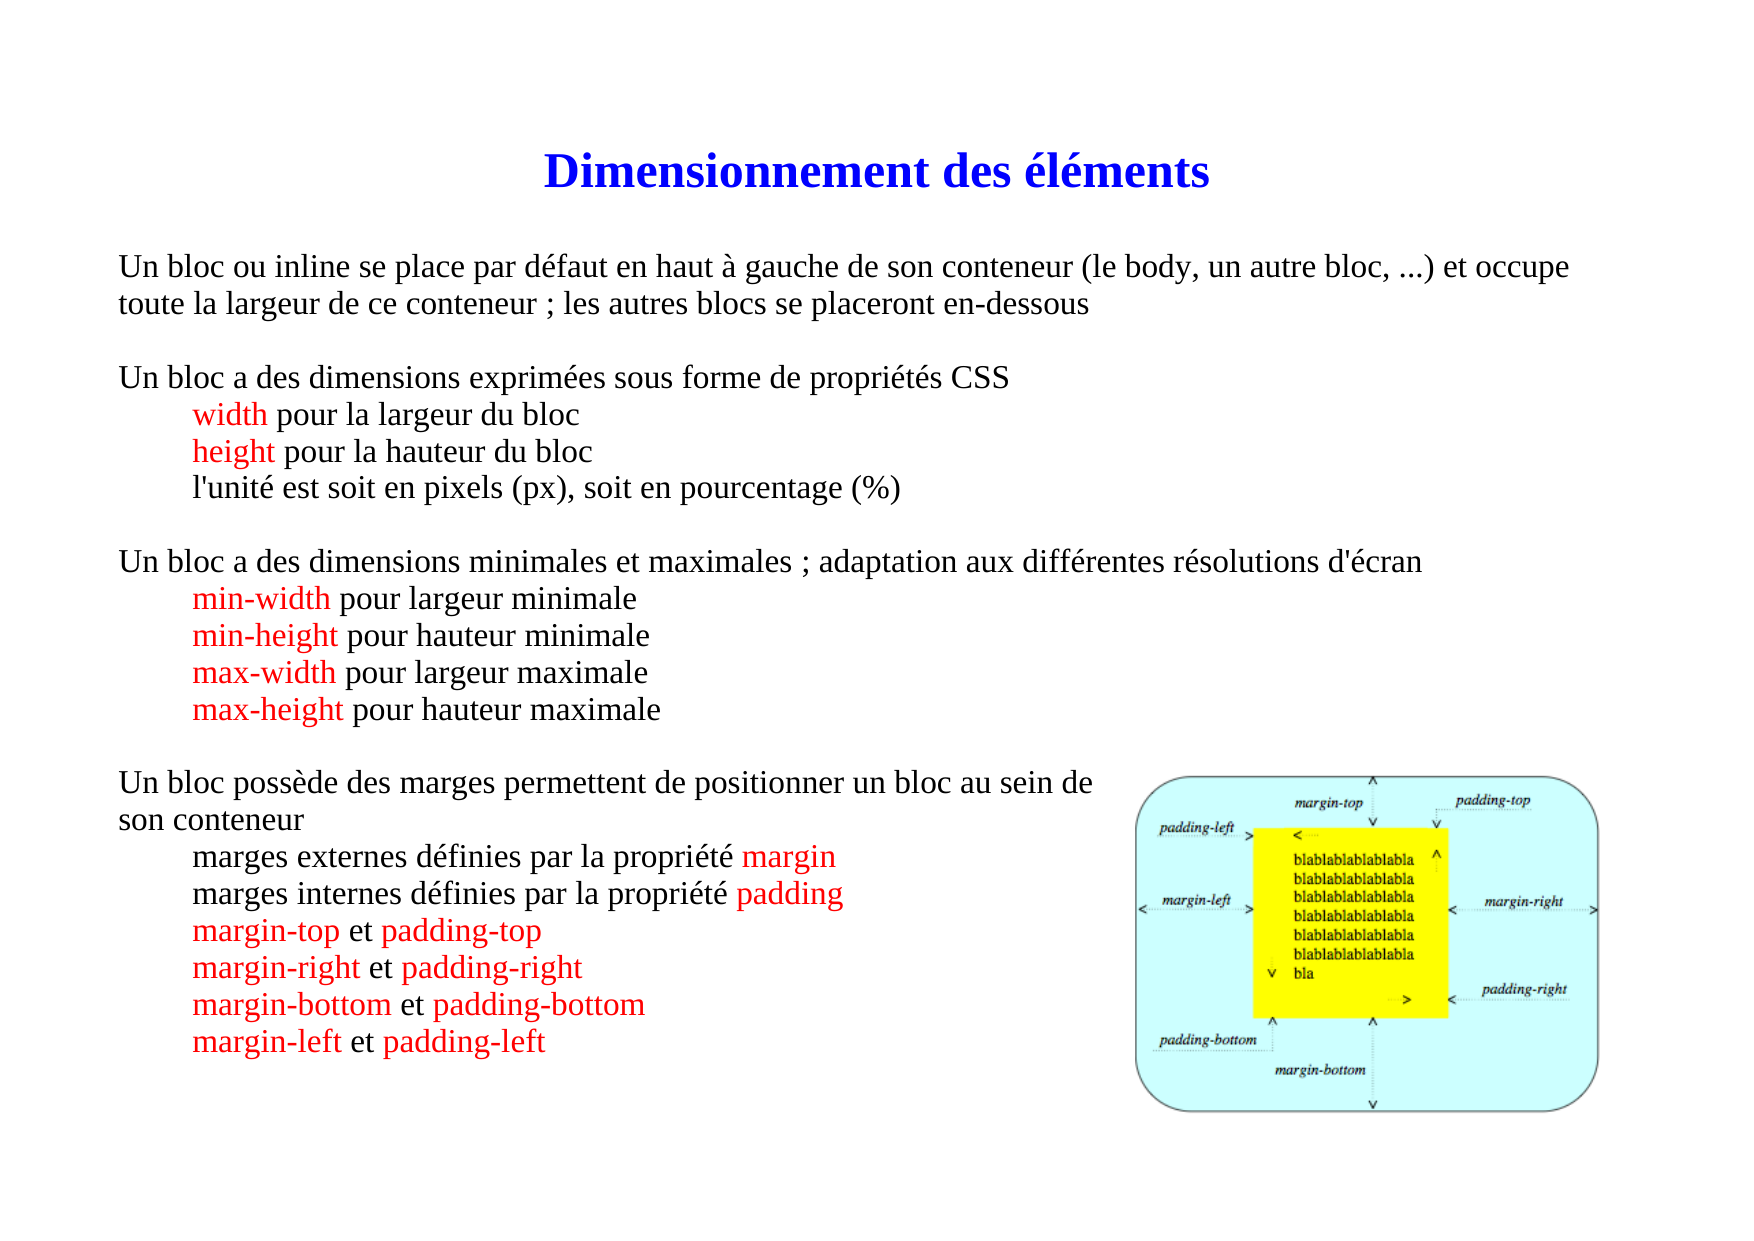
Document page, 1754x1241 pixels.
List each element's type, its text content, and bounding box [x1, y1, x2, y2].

text [1604, 948, 1636, 985]
text min-width pour largeur minimale [118, 580, 1636, 617]
text Un bloc ou inline se place par défaut en haut à gauche de son conteneur (le body, un autre bloc, ...) et occupe toute la largeur de ce conteneur ; les autres blocs se placeront en-dessous [118, 248, 1636, 322]
picture [1134, 772, 1604, 1120]
text marges externes définies par la propriété margin [118, 838, 1134, 875]
text margin-top et padding-top [118, 912, 1134, 948]
text marges internes définies par la propriété padding [118, 875, 1134, 912]
text Un bloc a des dimensions minimales et maximales ; adaptation aux différentes résolutions d'écran [118, 543, 1636, 580]
text [1604, 1022, 1636, 1059]
subtitle Dimensionnement des éléments [118, 143, 1636, 198]
text min-height pour hauteur minimale [118, 617, 1636, 653]
text Un bloc a des dimensions exprimées sous forme de propriétés CSS [118, 358, 1636, 395]
text [1604, 875, 1636, 912]
text margin-right et padding-right [118, 948, 1134, 985]
text [1604, 912, 1636, 948]
text width pour la largeur du bloc [118, 395, 1636, 432]
text Un bloc possède des marges permettent de positionner un bloc au sein de son conteneur [118, 764, 1636, 838]
text l'unité est soit en pixels (px), soit en pourcentage (%) [118, 469, 1636, 506]
text [1604, 985, 1636, 1022]
text max-height pour hauteur maximale [118, 690, 1636, 727]
text max-width pour largeur maximale [118, 653, 1636, 690]
text [1604, 838, 1636, 875]
text height pour la hauteur du bloc [118, 432, 1636, 469]
text margin-bottom et padding-bottom [118, 985, 1134, 1022]
text margin-left et padding-left [118, 1022, 1134, 1059]
